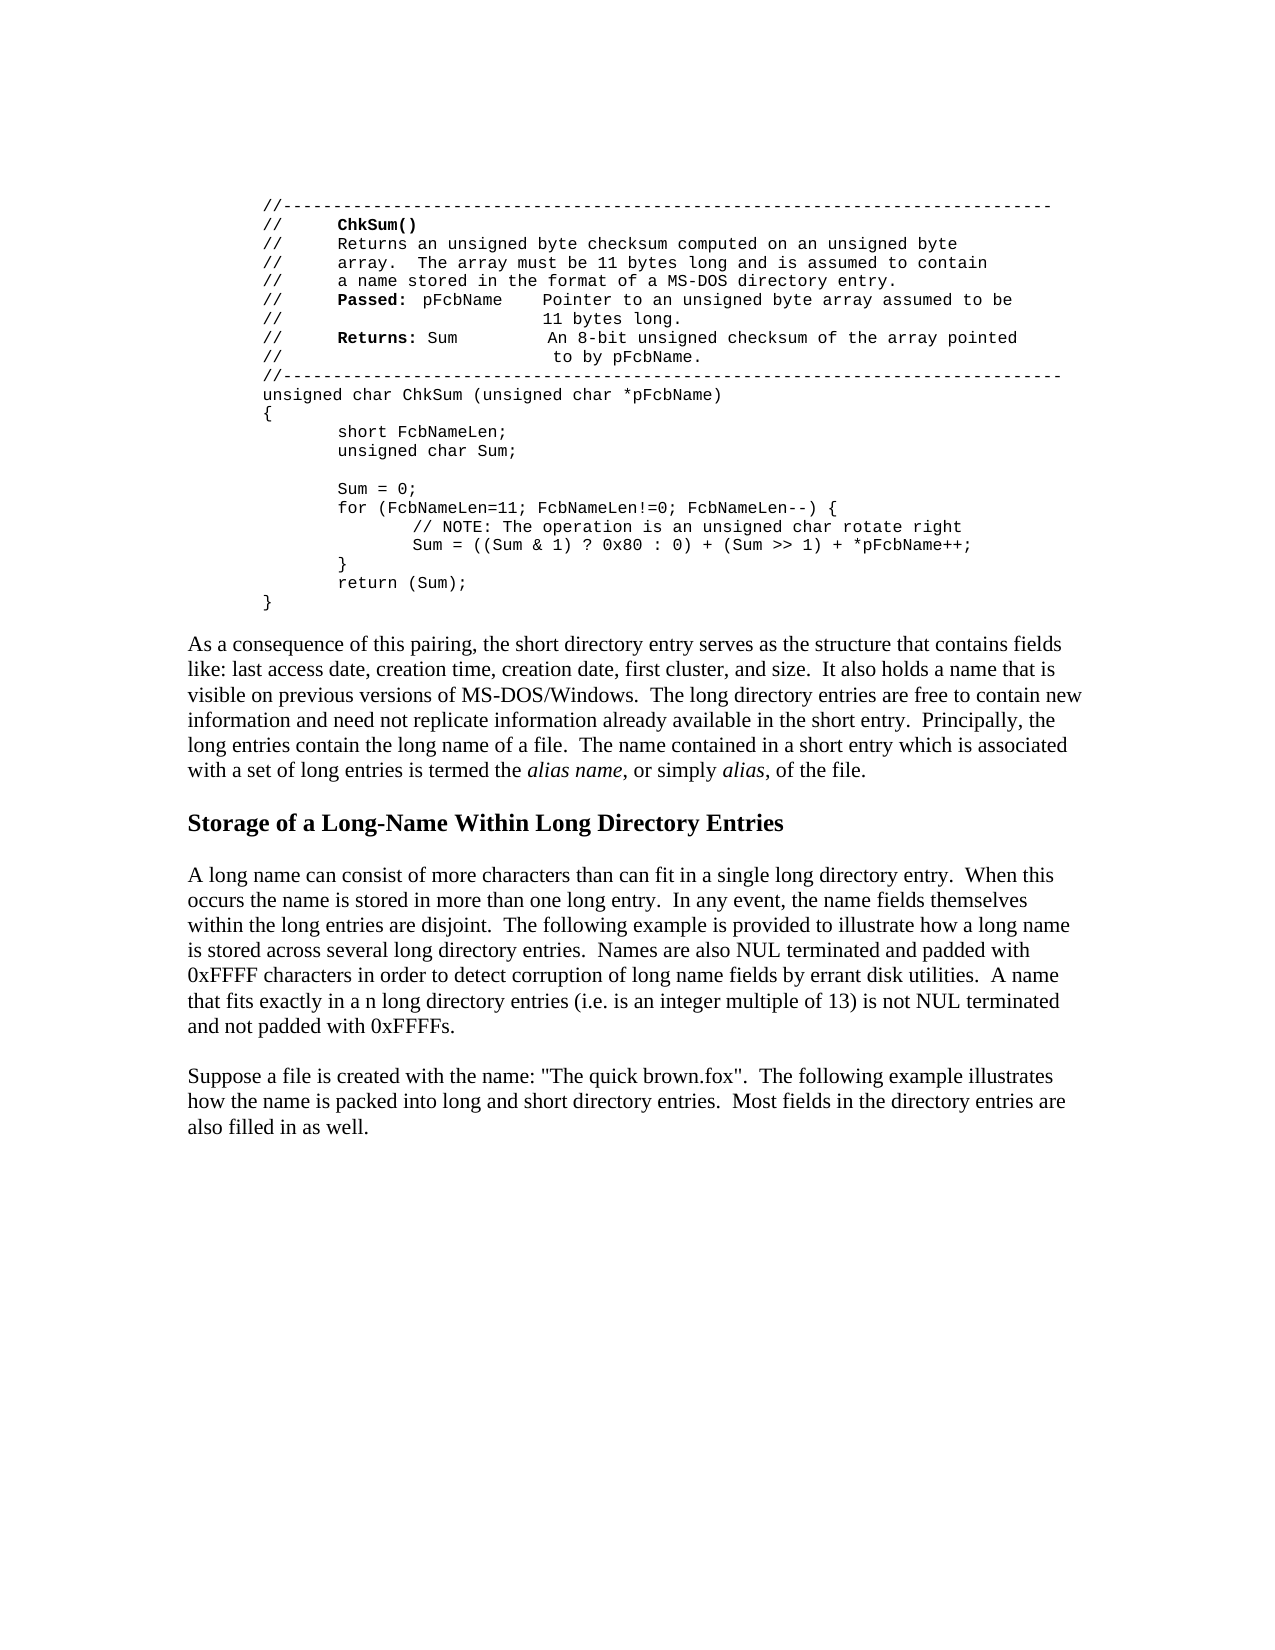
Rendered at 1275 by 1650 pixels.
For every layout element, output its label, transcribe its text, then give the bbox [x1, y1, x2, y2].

text //----------------------------------------------------------------------------- // ChkSum() // Returns an unsigned byte checksum computed on an unsigned byte // array. The array must be 11 bytes long and is assumed to contain // a name stored in the format of a MS-DOS directory entry. // Passed: pFcbName Pointer to an unsigned byte array assumed to be [187, 198, 1087, 311]
text A long name can consist of more characters than can fit in a single long directory entry. When this occurs the name is stored in more than one long entry. In any event, the name fields themselves within the long entries are disjoint. The following example is provided to illustrate how a long name is stored across several long directory entries. Names are also NUL terminated and padded with 0xFFFF characters in order to detect corruption of long name fields by errant disk utilities. A name that fits exactly in a n long directory entries (i.e. is an integer multiple of 13) is not NUL terminated and not padded with 0xFFFFs. [187, 862, 1087, 1038]
text // 11 bytes long. // Returns: Sum An 8-bit unsigned checksum of the array pointed [187, 311, 1087, 348]
text Suppose a file is created with the name: "The quick brown.fox". The following example illustrates how the name is packed into long and short directory entries. Most fields in the directory entries are also filled in as well. [187, 1063, 1087, 1139]
text As a consequence of this pairing, the short directory entry serves as the structure that contains fields like: last access date, creation time, creation date, first cluster, and size. It also holds a name that is visible on previous versions of MS-DOS/Windows. The long directory entries are free to contain new information and need not replicate information already available in the short entry. Principally, the long entries contain the long name of a file. The name contained in a short entry which is associated with a set of long entries is termed the alias name, or simply alias, of the file. [187, 631, 1087, 782]
subtitle Storage of a Long-Name Within Long Directory Entries [187, 808, 1087, 836]
text // to by pFcbName. //------------------------------------------------------------------------------ unsigned char ChkSum (unsigned char *pFcbName) { short FcbNameLen; unsigned char Sum; Sum = 0; for (FcbNameLen=11; FcbNameLen!=0; FcbNameLen--) { // NOTE: The operation is an unsigned char rotate right Sum = ((Sum & 1) ? 0x80 : 0) + (Sum >> 1) + *pFcbName++; } return (Sum); } [187, 348, 1087, 612]
